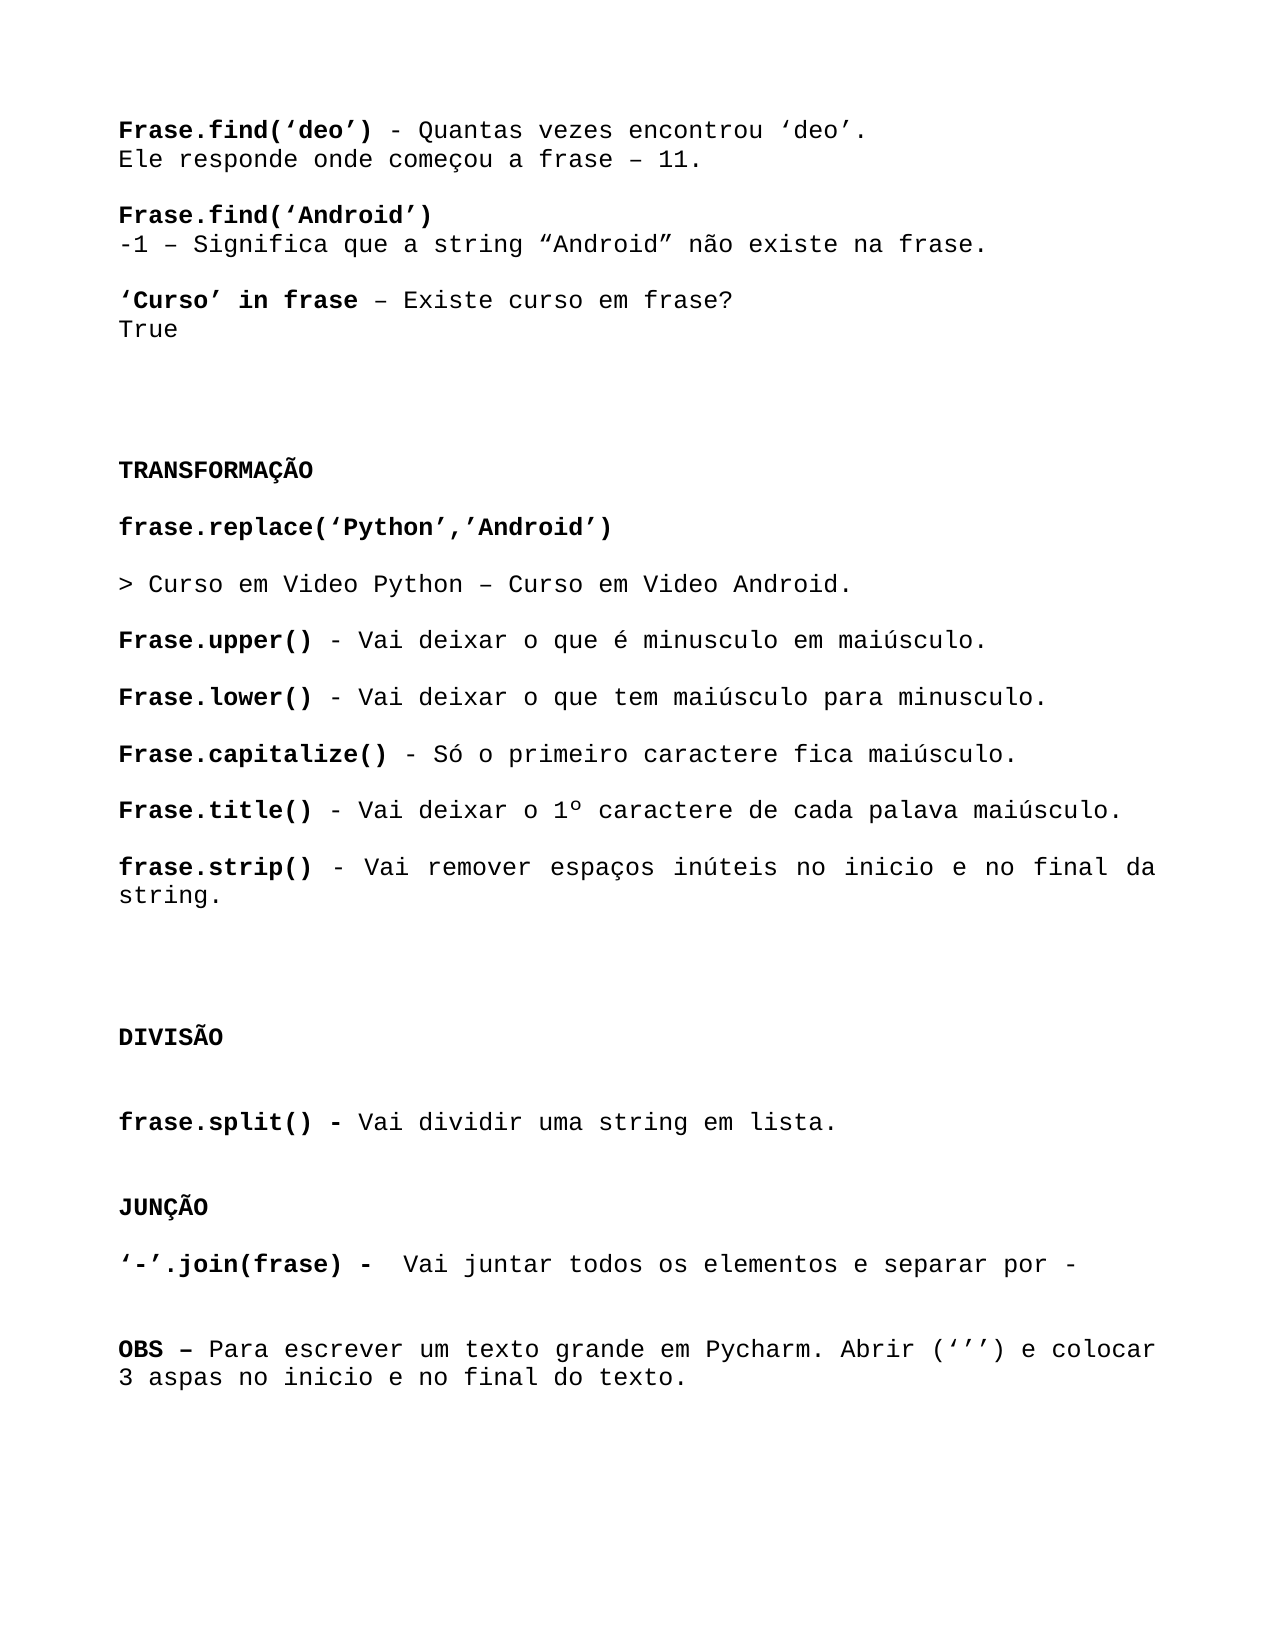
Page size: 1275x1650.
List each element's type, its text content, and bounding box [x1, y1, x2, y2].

text frase.split() - Vai dividir uma string em lista. [118, 1110, 1157, 1138]
text -1 – Significa que a string “Android” não existe na frase. [118, 231, 1157, 260]
text Frase.upper() - Vai deixar o que é minusculo em maiúsculo. [118, 628, 1157, 656]
text DIVISÃO [118, 1025, 1157, 1053]
text Frase.lower() - Vai deixar o que tem maiúsculo para minusculo. [118, 685, 1157, 713]
text frase.strip() - Vai remover espaços inúteis no inicio e no final da string. [118, 855, 1157, 911]
text Frase.find(‘Android’) [118, 203, 1157, 231]
text frase.replace(‘Python’,’Android’) [118, 515, 1157, 543]
text Ele responde onde começou a frase – 11. [118, 146, 1157, 175]
text ‘-’.join(frase) - Vai juntar todos os elementos e separar por - [118, 1251, 1157, 1280]
text Frase.find(‘deo’) - Quantas vezes encontrou ‘deo’. [118, 118, 1157, 146]
text Frase.title() - Vai deixar o 1º caractere de cada palava maiúsculo. [118, 798, 1157, 826]
text ‘Curso’ in frase – Existe curso em frase? [118, 288, 1157, 316]
text True [118, 316, 1157, 345]
text > Curso em Video Python – Curso em Video Android. [118, 571, 1157, 600]
text JUNÇÃO [118, 1195, 1157, 1223]
text TRANSFORMAÇÃO [118, 458, 1157, 486]
text Frase.capitalize() - Só o primeiro caractere fica maiúsculo. [118, 741, 1157, 770]
text OBS – Para escrever um texto grande em Pycharm. Abrir (‘’’) e colocar 3 aspas no inicio e no final do texto. [118, 1336, 1157, 1393]
